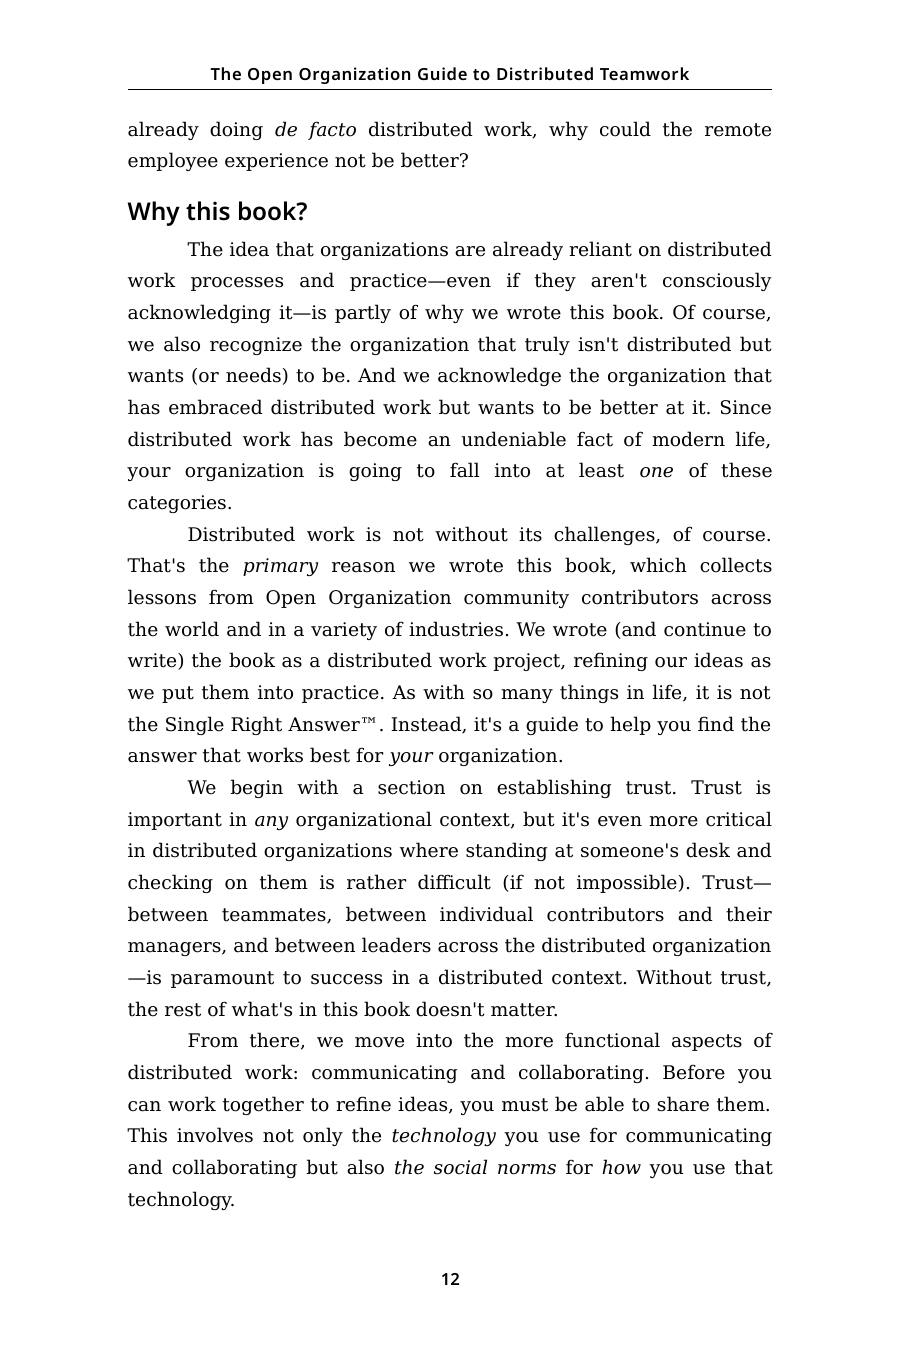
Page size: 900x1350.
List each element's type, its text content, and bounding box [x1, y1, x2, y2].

text We begin with a section on establishing trust. Trust is important in any organizational context, but it's even more critical in distributed organizations where standing at someone's desk and checking on them is rather difficult (if not impossible). Trust—between teammates, between individual contributors and their managers, and between leaders across the distributed organization—is paramount to success in a distributed context. Without trust, the rest of what's in this book doesn't matter. [127, 777, 772, 1021]
text already doing de facto distributed work, why could the remote employee experience not be better? [127, 118, 772, 172]
text Distributed work is not without its challenges, of course. That's the primary reason we wrote this book, which collects lessons from Open Organization community contributors across the world and in a variety of industries. We wrote (and continue to write) the book as a distributed work project, refining our ideas as we put them into practice. As with so many things in life, it is not the Single Right Answer™. Instead, it's a guide to help you find the answer that works best for your organization. [127, 524, 772, 767]
subtitle Why this book? [127, 196, 772, 226]
text The idea that organizations are already reliant on distributed work processes and practice—even if they aren't consciously acknowledging it—is partly of why we wrote this book. Of course, we also recognize the organization that truly isn't distributed but wants (or needs) to be. And we acknowledge the organization that has embraced distributed work but wants to be better at it. Since distributed work has become an undeniable fact of modern life, your organization is going to fall into at least one of these categories. [127, 239, 772, 514]
text From there, we move into the more functional aspects of distributed work: communicating and collaborating. Before you can work together to refine ideas, you must be able to share them. This involves not only the technology you use for communicating and collaborating but also the social norms for how you use that technology. [127, 1031, 772, 1211]
